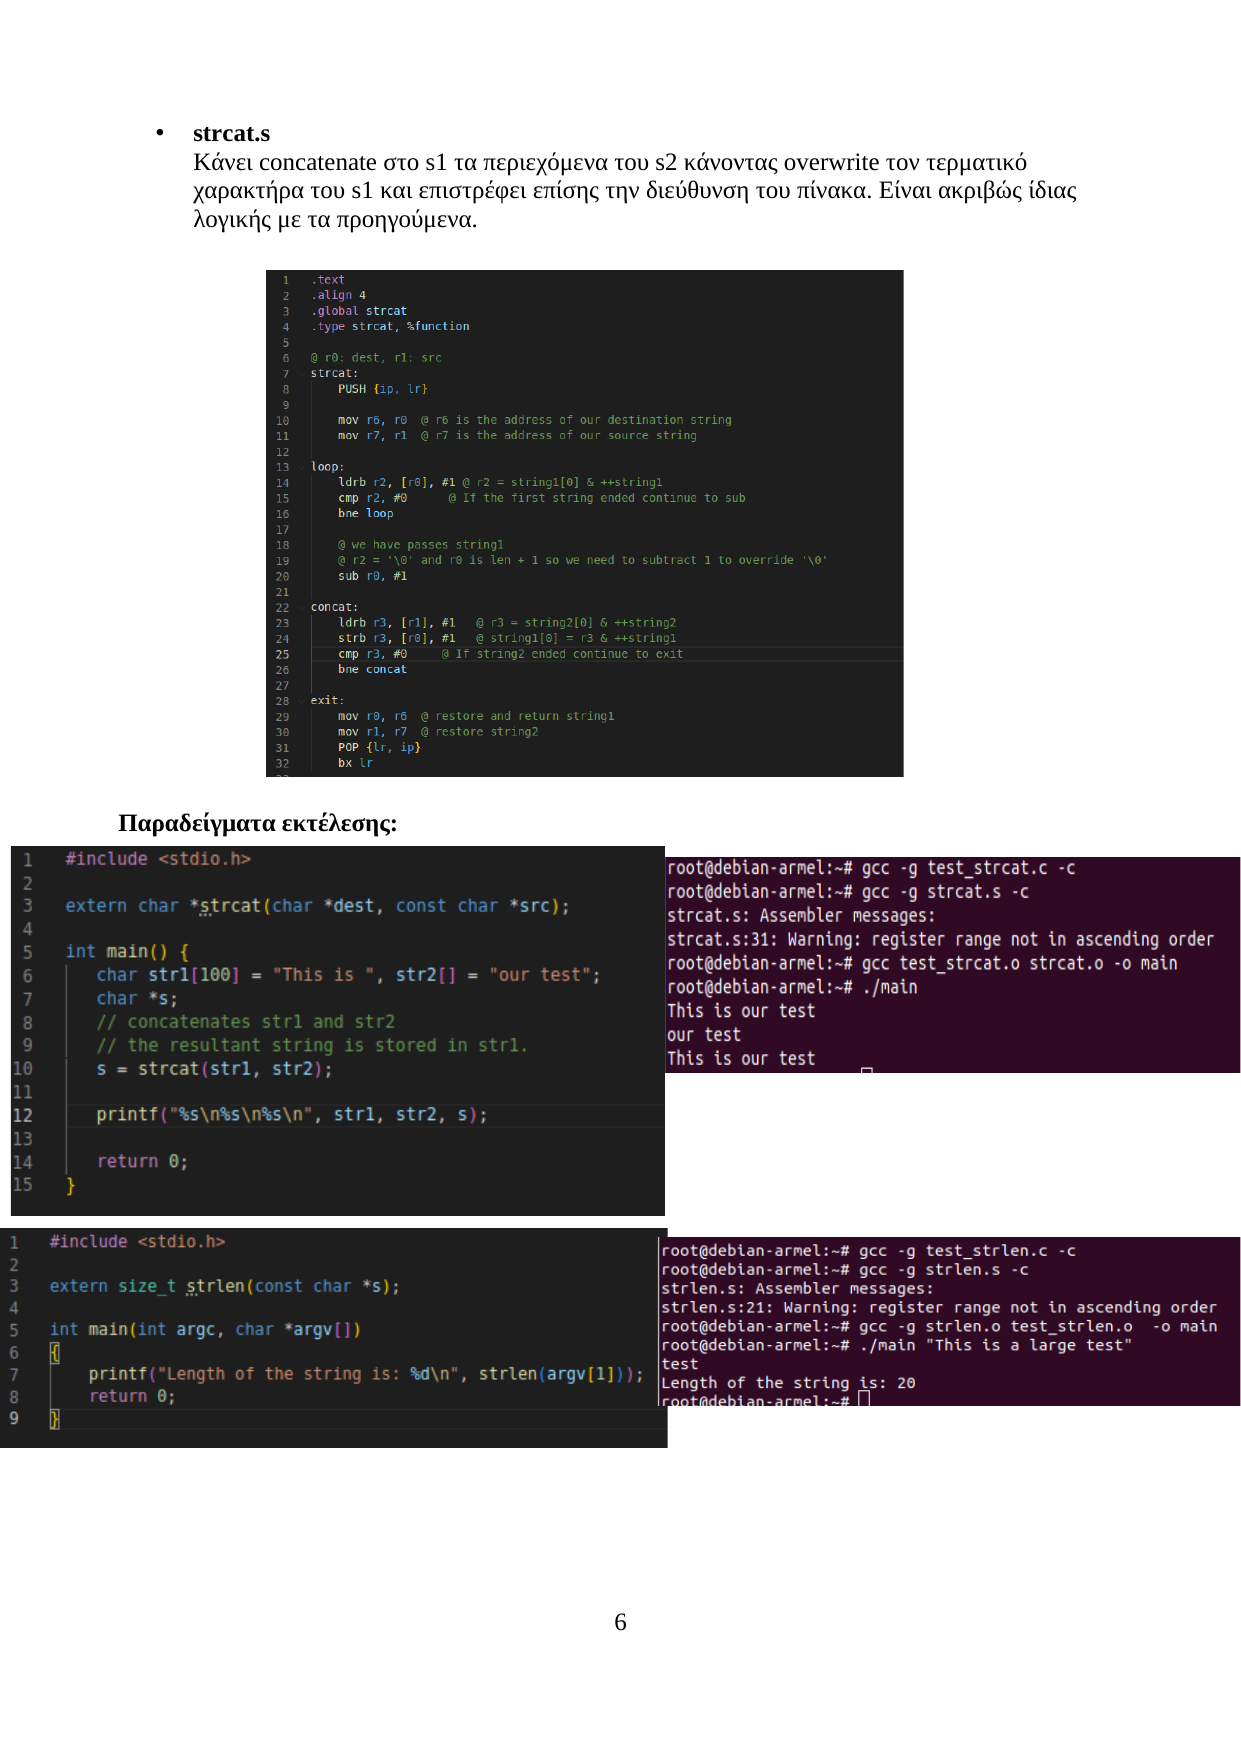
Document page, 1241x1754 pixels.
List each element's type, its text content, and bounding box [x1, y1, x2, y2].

list strcat.s Κάνει concatenate στο s1 τα περιεχόμενα του s2 κάνοντας overwrite τον τερματικό χαρακτήρα του s1 και επιστρέφει επίσης την διεύθυνση του πίνακα. Είναι ακριβώς ίδιας λογικής με τα προηγούμενα. [156, 118, 1122, 233]
text Παραδείγματα εκτέλεσης: [118, 808, 1122, 837]
picture [0, 1228, 1241, 1448]
picture [10, 846, 1241, 1216]
picture [266, 270, 904, 777]
